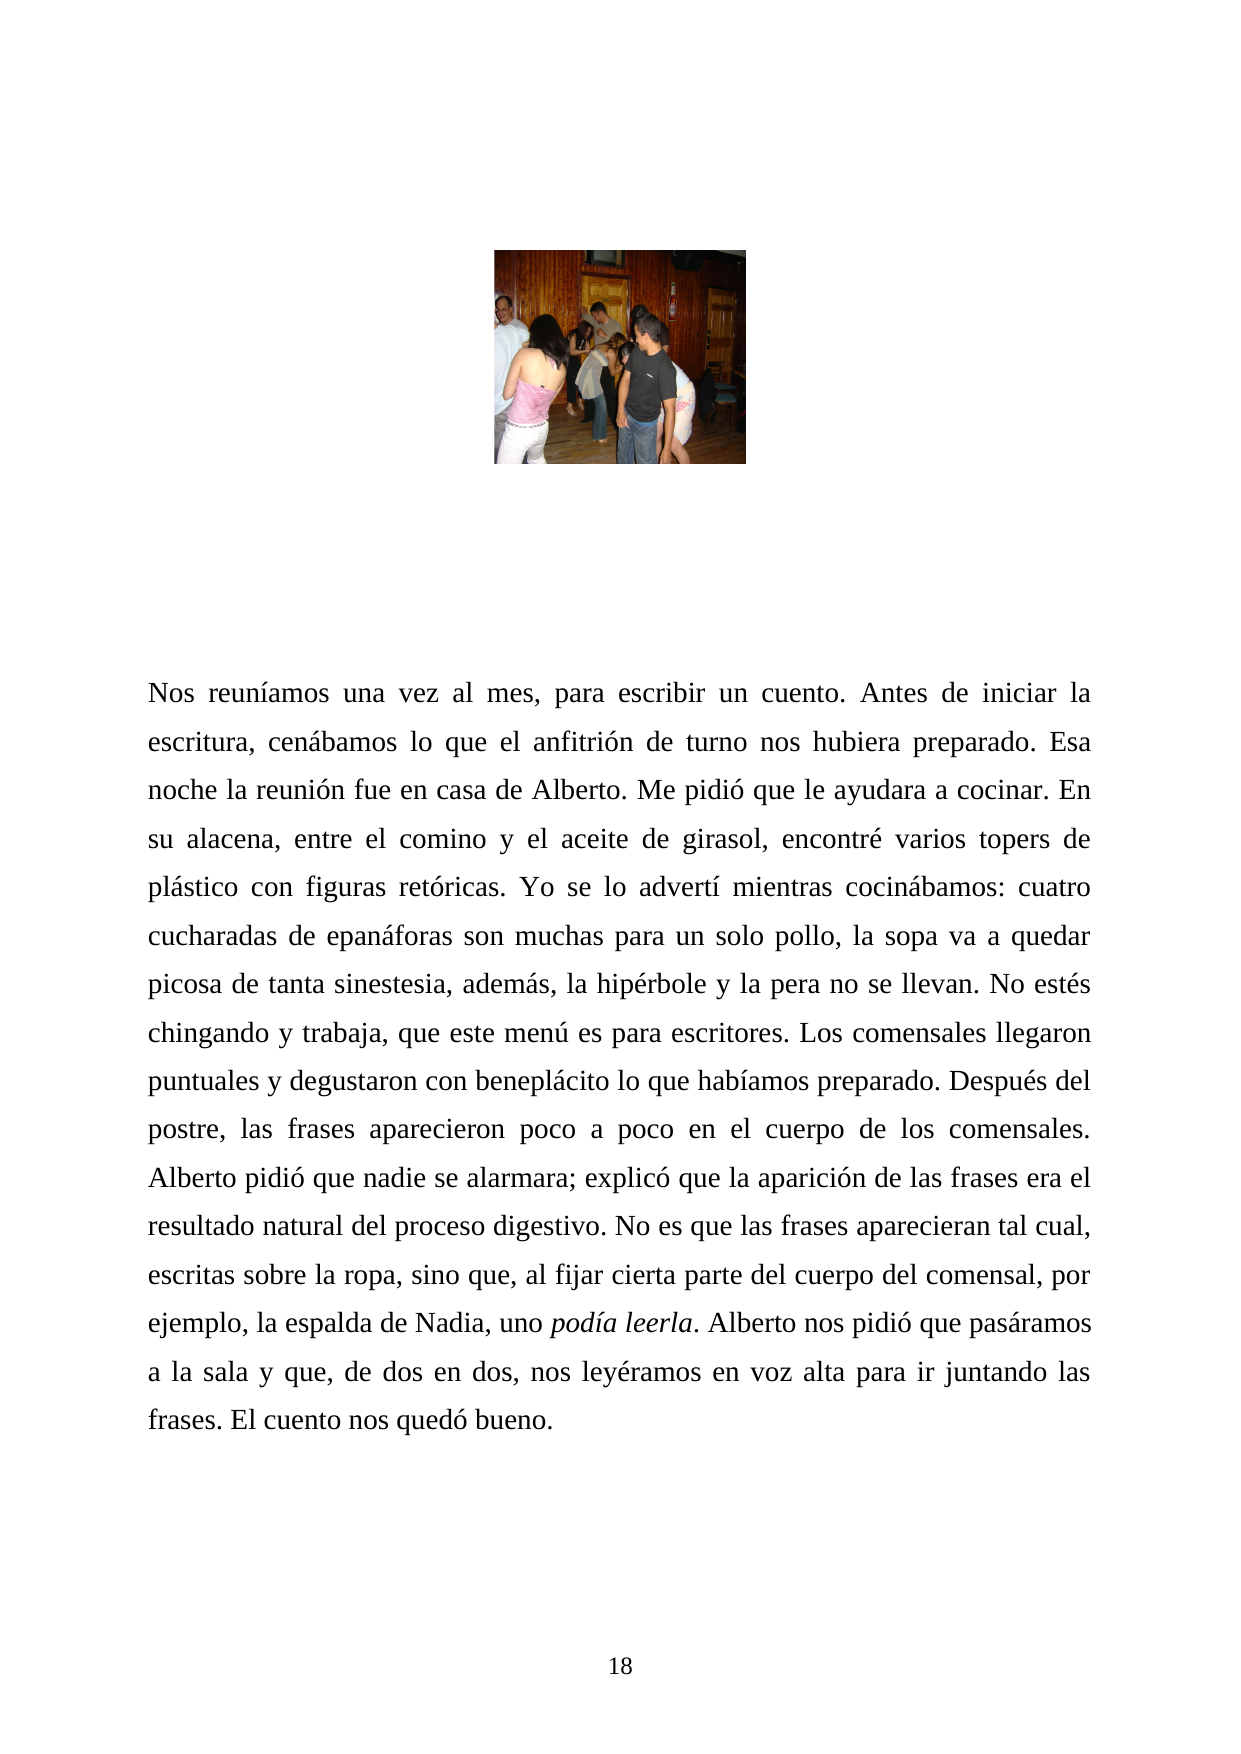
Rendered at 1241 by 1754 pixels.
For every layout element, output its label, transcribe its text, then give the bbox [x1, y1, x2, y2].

text Nos reuníamos una vez al mes, para escribir un cuento. Antes de iniciar la escritura, cenábamos lo que el anfitrión de turno nos hubiera preparado. Esa noche la reunión fue en casa de Alberto. Me pidió que le ayudara a cocinar. En su alacena, entre el comino y el aceite de girasol, encontré varios topers de plástico con figuras retóricas. Yo se lo advertí mientras cocinábamos: cuatro cucharadas de epanáforas son muchas para un solo pollo, la sopa va a quedar picosa de tanta sinestesia, además, la hipérbole y la pera no se llevan. No estés chingando y trabaja, que este menú es para escritores. Los comensales llegaron puntuales y degustaron con beneplácito lo que habíamos preparado. Después del postre, las frases aparecieron poco a poco en el cuerpo de los comensales. Alberto pidió que nadie se alarmara; explicó que la aparición de las frases era el resultado natural del proceso digestivo. No es que las frases aparecieran tal cual, escritas sobre la ropa, sino que, al fijar cierta parte del cuerpo del comensal, por ejemplo, la espalda de Nadia, uno podía leerla. Alberto nos pidió que pasáramos a la sala y que, de dos en dos, nos leyéramos en voz alta para ir juntando las frases. El cuento nos quedó bueno. [148, 677, 1092, 1436]
picture [494, 250, 746, 464]
